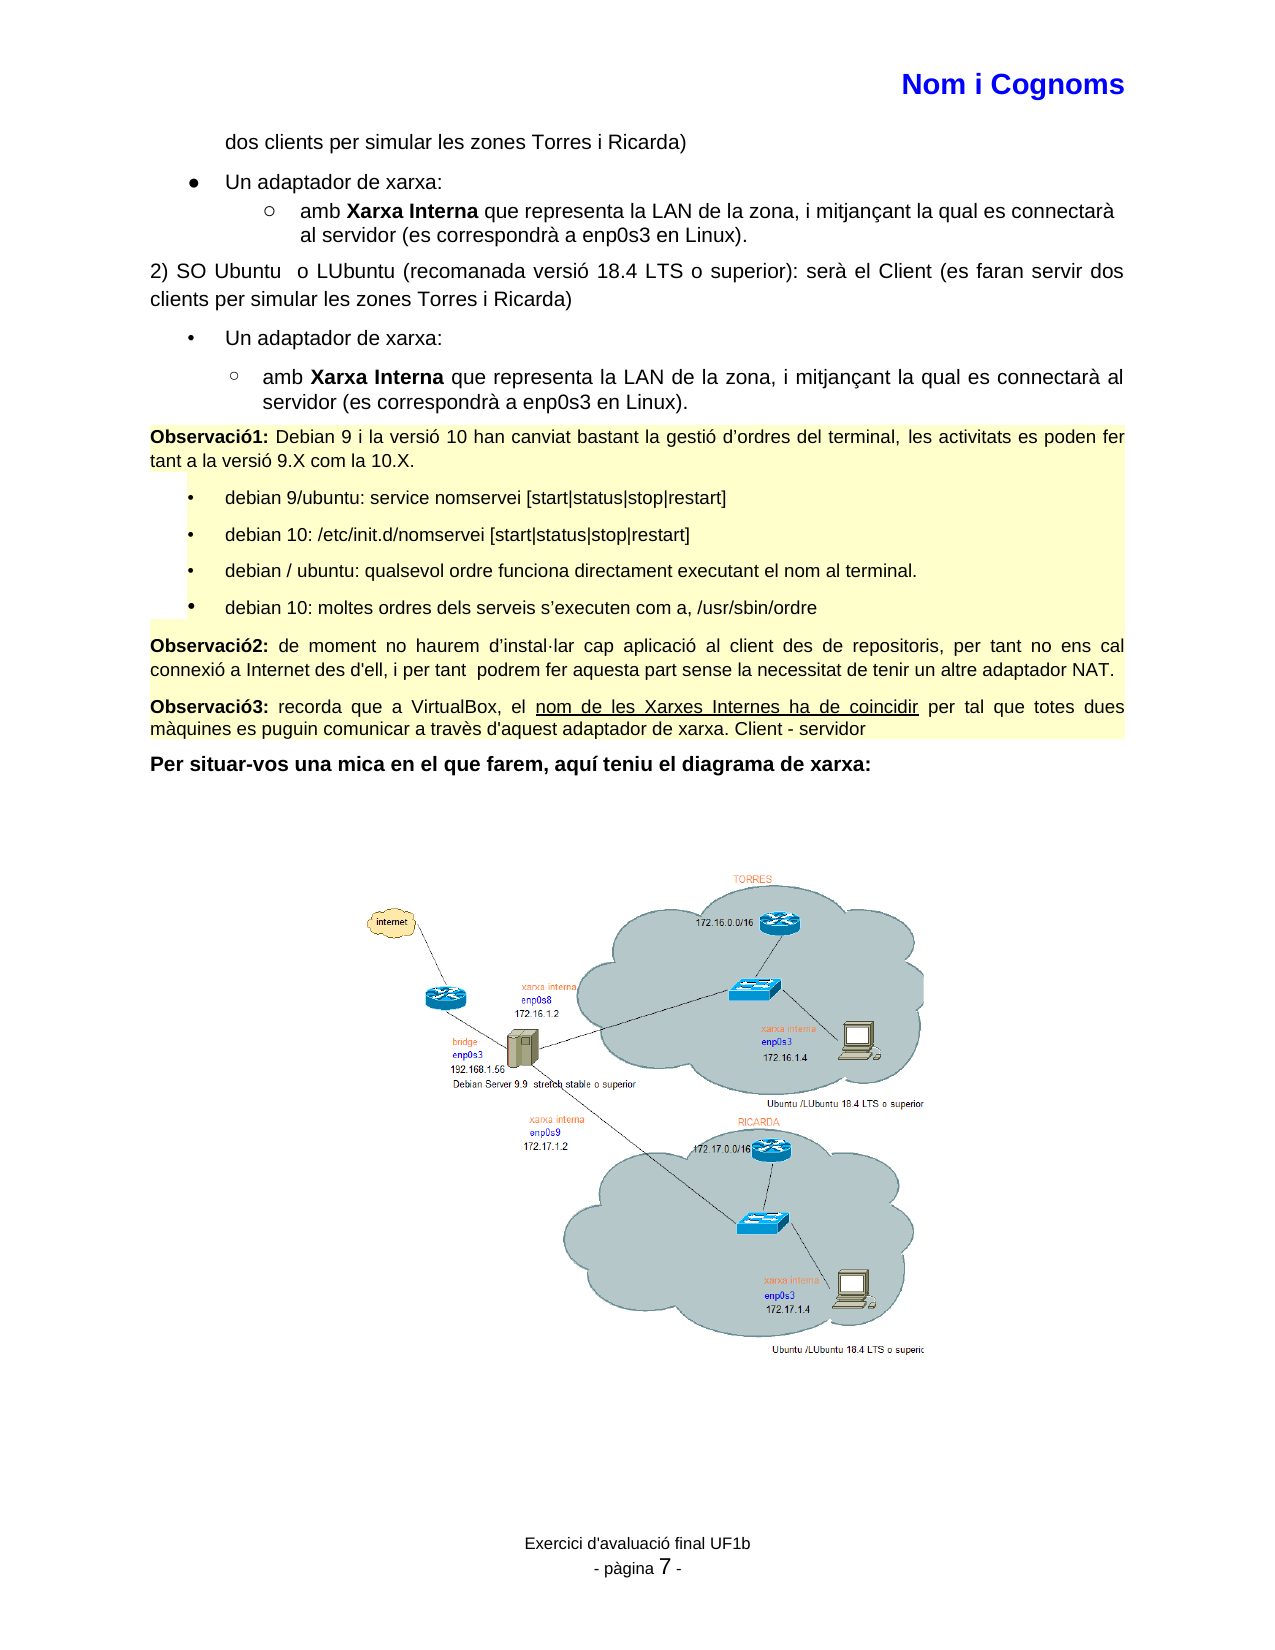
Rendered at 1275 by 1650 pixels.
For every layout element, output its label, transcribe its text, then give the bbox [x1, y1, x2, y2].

text Per situar-vos una mica en el que farem, aquí teniu el diagrama de xarxa: [150, 751, 1125, 775]
list debian 10: moltes ordres dels serveis s’executen com a, /usr/sbin/ordre [187, 597, 1125, 619]
list debian 10: /etc/init.d/nomservei [start|status|stop|restart] [187, 523, 1125, 545]
text 2) SO Ubuntu o LUbuntu (recomanada versió 18.4 LTS o superior): serà el Client (es faran servir dos clients per simular les zones Torres i Ricarda) [150, 259, 1125, 311]
text Observació1: Debian 9 i la versió 10 han canviat bastant la gestió d’ordres del terminal, les activitats es poden fer tant a la versió 9.X com la 10.X. [150, 425, 1125, 472]
list Un adaptador de xarxa: [187, 326, 1125, 350]
text Observació2: de moment no haurem d’instal·lar cap aplicació al client des de repositoris, per tant no ens cal connexió a Internet des d'ell, i per tant podrem fer aquesta part sense la necessitat de tenir un altre adaptador NAT. [150, 634, 1125, 681]
list debian / ubuntu: qualsevol ordre funciona directament executant el nom al terminal. [187, 560, 1125, 582]
picture [351, 851, 924, 1357]
list debian 9/ubuntu: service nomservei [start|status|stop|restart] [187, 487, 1125, 508]
text Observació3: recorda que a VirtualBox, el nom de les Xarxes Internes ha de coincidir per tal que totes dues màquines es puguin comunicar a travès d'aquest adaptador de xarxa. Client - servidor [150, 696, 1125, 739]
list Un adaptador de xarxa: [187, 169, 1125, 193]
list amb Xarxa Interna que representa la LAN de la zona, i mitjançant la qual es connectarà al servidor (es correspondrà a enp0s3 en Linux). [262, 197, 1125, 247]
list amb Xarxa Interna que representa la LAN de la zona, i mitjançant la qual es connectarà al servidor (es correspondrà a enp0s3 en Linux). [225, 365, 1125, 414]
list dos clients per simular les zones Torres i Ricarda) [187, 130, 1125, 154]
